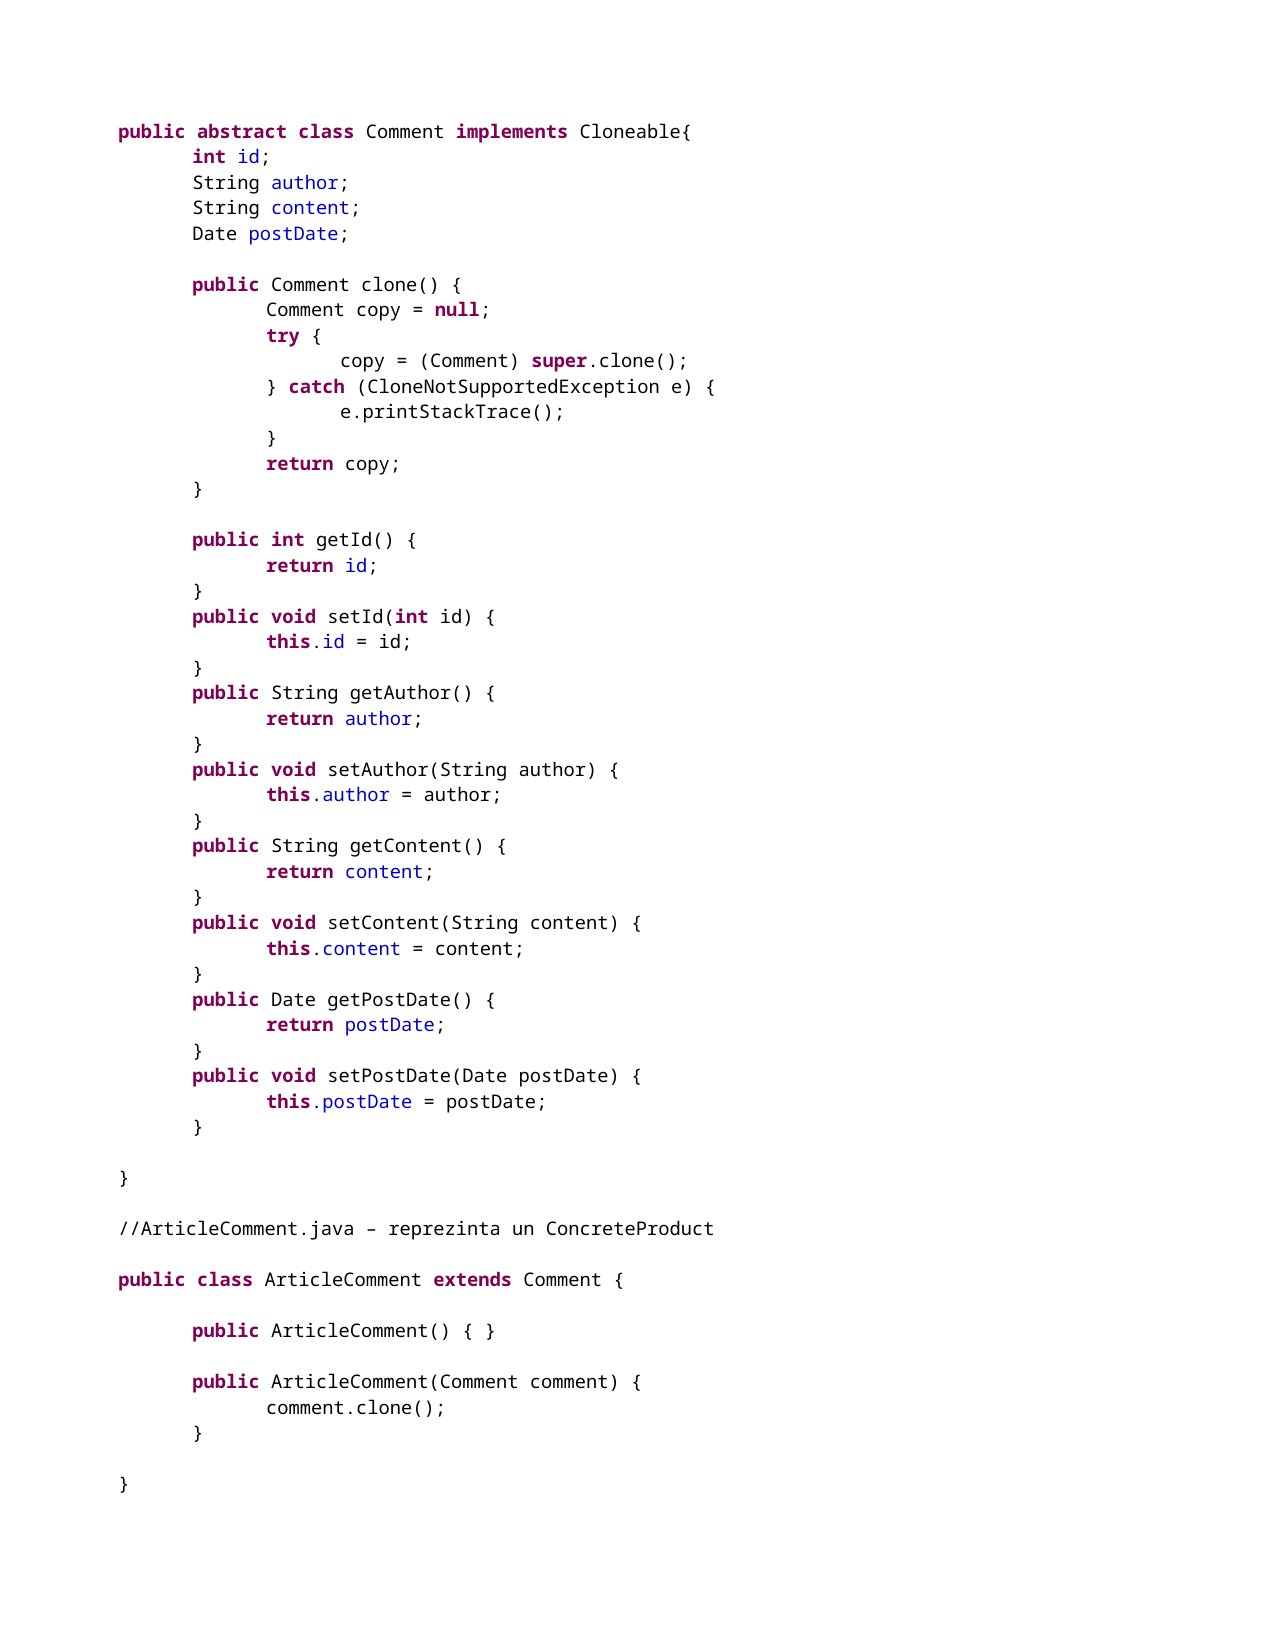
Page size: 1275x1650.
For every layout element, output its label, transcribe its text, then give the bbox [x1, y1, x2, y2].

text try { [118, 322, 1157, 348]
text return id; [118, 552, 1157, 577]
text return copy; [118, 450, 1157, 475]
text public int getId() { [118, 526, 1157, 552]
text } [118, 1471, 1157, 1496]
text this.content = content; [118, 935, 1157, 960]
text this.author = author; [118, 782, 1157, 807]
text public String getAuthor() { [118, 679, 1157, 705]
text return author; [118, 705, 1157, 731]
text this.id = id; [118, 628, 1157, 654]
text public String getContent() { [118, 833, 1157, 858]
text } [118, 960, 1157, 986]
text } [118, 731, 1157, 756]
text public abstract class Comment implements Cloneable{ [118, 118, 1157, 144]
text copy = (Comment) super.clone(); [118, 348, 1157, 373]
text } [118, 884, 1157, 909]
text public void setId(int id) { [118, 603, 1157, 628]
text } [118, 654, 1157, 679]
text public ArticleComment() { } [118, 1318, 1157, 1343]
text public void setAuthor(String author) { [118, 756, 1157, 782]
text String author; [118, 169, 1157, 195]
text } [118, 1113, 1157, 1139]
text } [118, 1037, 1157, 1062]
text public class ArticleComment extends Comment { [118, 1267, 1157, 1292]
text public Comment clone() { [118, 271, 1157, 297]
text //ArticleComment.java – reprezinta un ConcreteProduct [118, 1216, 1157, 1241]
text } [118, 424, 1157, 450]
text } catch (CloneNotSupportedException e) { [118, 373, 1157, 399]
text public void setContent(String content) { [118, 909, 1157, 935]
text } [118, 1420, 1157, 1445]
text } [118, 475, 1157, 501]
text public void setPostDate(Date postDate) { [118, 1062, 1157, 1088]
text } [118, 577, 1157, 603]
text public ArticleComment(Comment comment) { [118, 1369, 1157, 1394]
text String content; [118, 195, 1157, 220]
text public Date getPostDate() { [118, 986, 1157, 1011]
text e.printStackTrace(); [118, 399, 1157, 424]
text comment.clone(); [118, 1394, 1157, 1420]
text Comment copy = null; [118, 297, 1157, 322]
text } [118, 1164, 1157, 1190]
text this.postDate = postDate; [118, 1088, 1157, 1113]
text return content; [118, 858, 1157, 884]
text return postDate; [118, 1011, 1157, 1037]
text Date postDate; [118, 220, 1157, 246]
text } [118, 807, 1157, 833]
text int id; [118, 144, 1157, 169]
